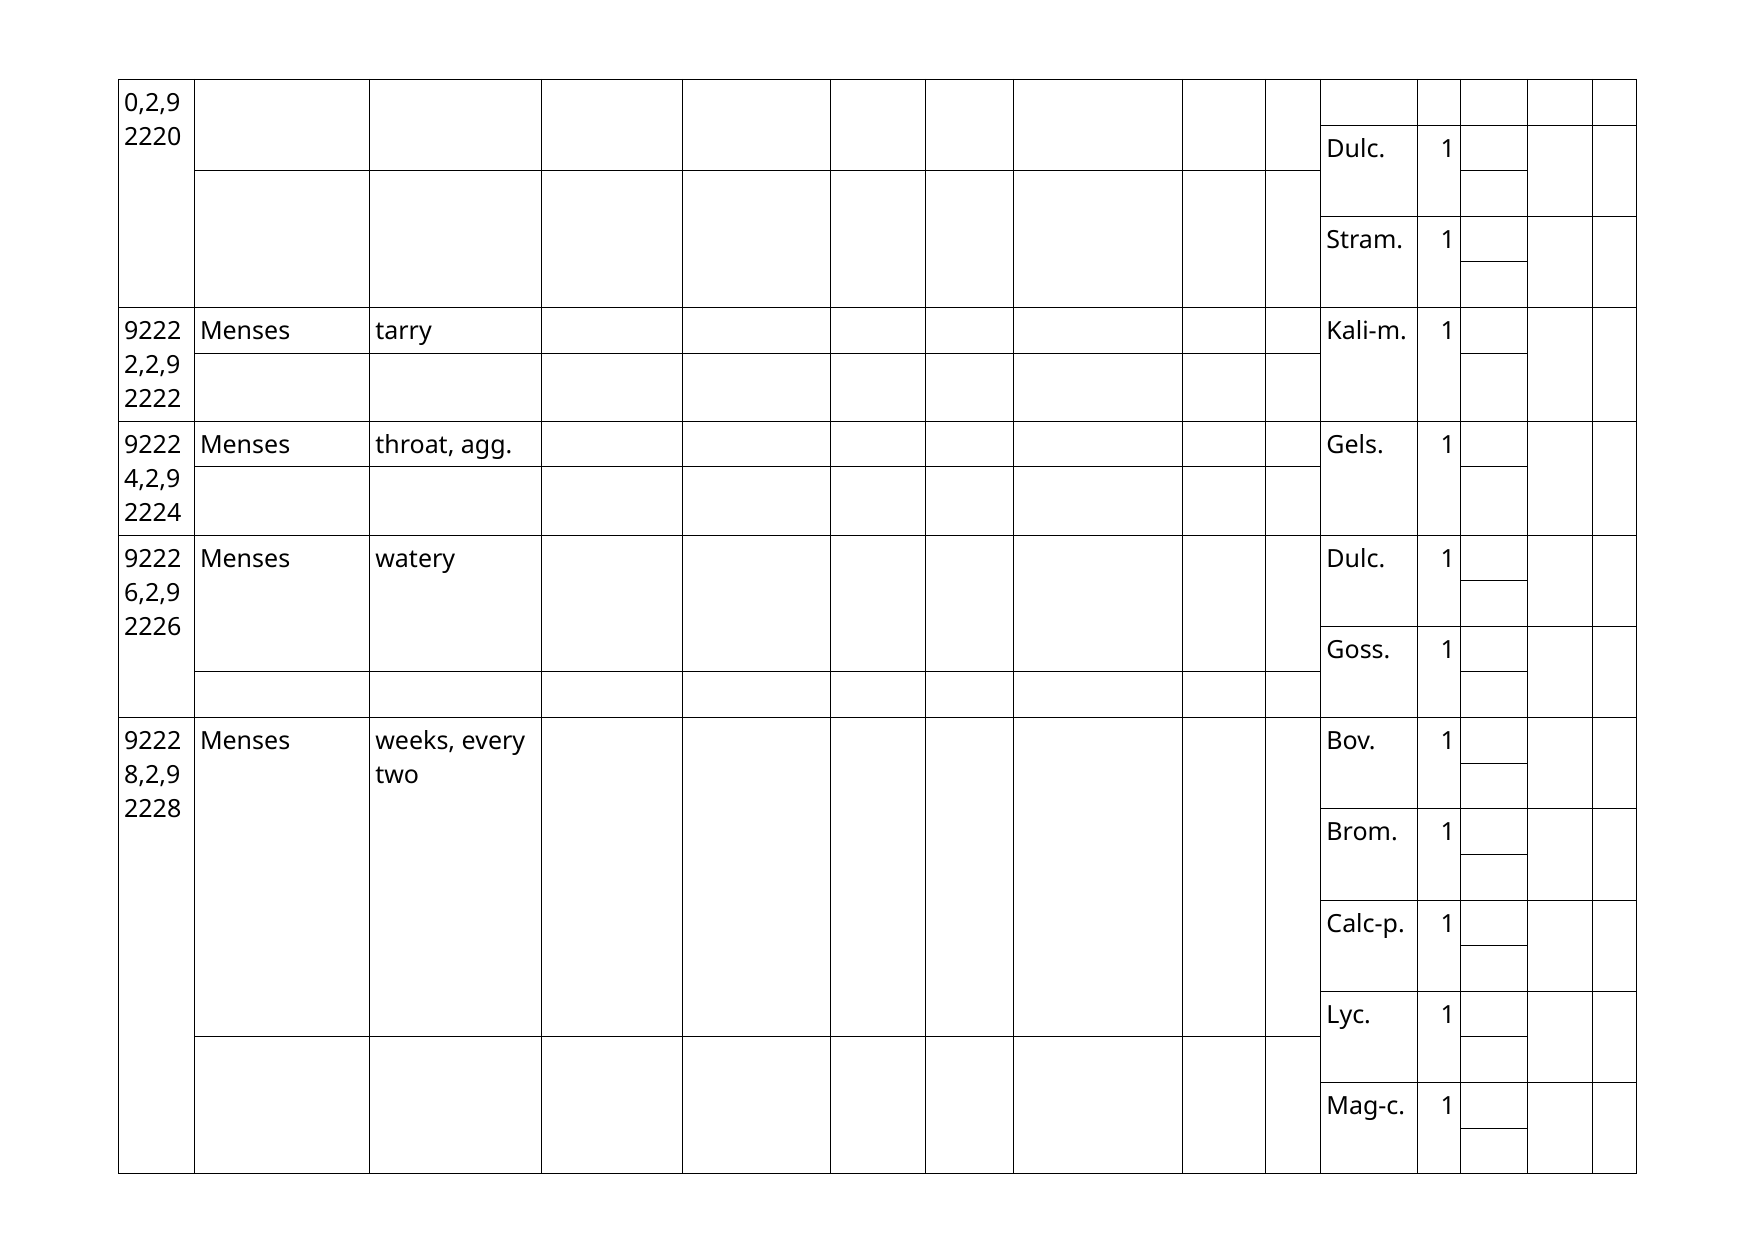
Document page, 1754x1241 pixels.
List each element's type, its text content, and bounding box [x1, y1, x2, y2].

table_cell Lyc. [1321, 992, 1417, 1082]
table_cell [683, 171, 830, 307]
table_cell Goss. [1321, 627, 1417, 717]
table_cell 92224,2,92224 [119, 422, 194, 534]
table_cell Menses [195, 536, 369, 671]
table_cell [1266, 672, 1320, 717]
table_cell [1014, 718, 1182, 1036]
table_cell Menses [195, 422, 369, 466]
table_cell [1461, 308, 1527, 353]
table_cell [683, 80, 830, 170]
table_cell [542, 354, 682, 421]
table_cell Kali-m. [1321, 308, 1417, 421]
table_cell 1 [1418, 126, 1460, 216]
table_cell [1528, 126, 1592, 216]
table_cell [1461, 946, 1527, 991]
table_cell Brom. [1321, 809, 1417, 899]
table_cell [1183, 80, 1265, 170]
table_cell [542, 467, 682, 534]
table_cell [1528, 901, 1592, 991]
table_cell 1 [1418, 901, 1460, 991]
table_cell [1528, 718, 1592, 808]
table_cell [1461, 467, 1527, 534]
table_cell [831, 80, 925, 170]
table_cell [1593, 1083, 1636, 1173]
table_cell [370, 80, 541, 170]
table_cell [1266, 354, 1320, 421]
table_cell [1461, 80, 1527, 124]
table_cell [542, 422, 682, 466]
table_cell [1014, 1037, 1182, 1173]
table_cell [831, 308, 925, 353]
table_cell [1461, 422, 1527, 466]
table_cell [1266, 80, 1320, 170]
table_cell 1 [1418, 308, 1460, 421]
table_cell [1266, 718, 1320, 1036]
table_cell [926, 672, 1013, 717]
table_cell [1183, 718, 1265, 1036]
table_cell [1183, 536, 1265, 671]
table_cell [195, 80, 369, 170]
table_cell [1593, 536, 1636, 626]
table_cell tarry [370, 308, 541, 353]
table_cell [831, 718, 925, 1036]
table_cell Gels. [1321, 422, 1417, 534]
table_cell [1461, 217, 1527, 261]
table_cell [195, 1037, 369, 1173]
table_cell [1014, 354, 1182, 421]
table_cell [1266, 171, 1320, 307]
table_cell [1528, 217, 1592, 307]
table_cell [683, 1037, 830, 1173]
table_cell Mag-c. [1321, 1083, 1417, 1173]
table_cell [1014, 422, 1182, 466]
table_cell 1 [1418, 627, 1460, 717]
table_cell [683, 718, 830, 1036]
table_cell [1183, 1037, 1265, 1173]
table_cell [542, 308, 682, 353]
table_cell [1461, 855, 1527, 899]
table_cell [683, 467, 830, 534]
table_cell [1528, 992, 1592, 1082]
table_cell [1461, 627, 1527, 671]
table_cell [370, 1037, 541, 1173]
table_cell Calc-p. [1321, 901, 1417, 991]
table_cell 92222,2,92222 [119, 308, 194, 421]
table_cell [1183, 467, 1265, 534]
table_cell Bov. [1321, 718, 1417, 808]
table_cell [195, 171, 369, 307]
table_cell [926, 1037, 1013, 1173]
table_cell [1593, 126, 1636, 216]
table_cell [1418, 80, 1460, 124]
table_cell [1528, 422, 1592, 534]
table_cell [683, 422, 830, 466]
table_cell [1183, 672, 1265, 717]
table_cell [1461, 809, 1527, 854]
table_cell [370, 467, 541, 534]
table_cell 1 [1418, 422, 1460, 534]
table_cell [1183, 354, 1265, 421]
table_cell [1461, 992, 1527, 1036]
table_cell Menses [195, 718, 369, 1036]
table_cell [1266, 1037, 1320, 1173]
table_cell [370, 171, 541, 307]
table_cell Dulc. [1321, 536, 1417, 626]
table_cell [831, 672, 925, 717]
table_cell [1183, 171, 1265, 307]
table_cell [831, 171, 925, 307]
table_cell [831, 422, 925, 466]
table_cell 0,2,92220 [119, 80, 194, 307]
table_cell [926, 80, 1013, 170]
table_cell [1593, 80, 1636, 124]
table_cell [1461, 536, 1527, 580]
table_cell [1461, 764, 1527, 808]
table_cell [926, 308, 1013, 353]
table_cell [542, 672, 682, 717]
table_cell [926, 467, 1013, 534]
table_cell Stram. [1321, 217, 1417, 307]
table_cell [1528, 80, 1592, 124]
table_cell [1461, 126, 1527, 170]
table_cell 1 [1418, 536, 1460, 626]
table_cell [926, 536, 1013, 671]
table_cell [926, 354, 1013, 421]
table_cell [1528, 308, 1592, 421]
table_cell 92226,2,92226 [119, 536, 194, 717]
table_cell 92228,2,92228 [119, 718, 194, 1173]
table_cell [370, 672, 541, 717]
table_cell Menses [195, 308, 369, 353]
table_cell [831, 1037, 925, 1173]
table_cell [1593, 422, 1636, 534]
table_cell [1183, 422, 1265, 466]
table_cell [1593, 627, 1636, 717]
table_cell [683, 672, 830, 717]
table_cell [195, 672, 369, 717]
table_cell [370, 354, 541, 421]
table_cell 1 [1418, 809, 1460, 899]
table_cell [542, 1037, 682, 1173]
table_cell [683, 536, 830, 671]
table_cell [1461, 354, 1527, 421]
table_cell [1593, 217, 1636, 307]
table_cell [1461, 718, 1527, 763]
table_cell [195, 354, 369, 421]
table_cell [1014, 308, 1182, 353]
table_cell [1528, 536, 1592, 626]
table_cell [1014, 536, 1182, 671]
table_cell [831, 467, 925, 534]
table_cell Dulc. [1321, 126, 1417, 216]
table_cell [1266, 536, 1320, 671]
table_cell [1593, 901, 1636, 991]
table_cell 1 [1418, 718, 1460, 808]
table_cell [1528, 627, 1592, 717]
table_cell [1266, 467, 1320, 534]
table_cell [1461, 262, 1527, 307]
table_cell [926, 422, 1013, 466]
table_cell [1321, 80, 1417, 124]
table_cell [1266, 422, 1320, 466]
table_cell [683, 308, 830, 353]
table_cell [1014, 80, 1182, 170]
table_cell [1593, 992, 1636, 1082]
table_cell [926, 718, 1013, 1036]
table_cell [1461, 171, 1527, 216]
table_cell throat, agg. [370, 422, 541, 466]
table_cell [1266, 308, 1320, 353]
table_cell [831, 536, 925, 671]
table_cell weeks, every two [370, 718, 541, 1036]
table_cell [1461, 1129, 1527, 1173]
table_cell [1014, 467, 1182, 534]
table_cell [926, 171, 1013, 307]
table_cell [1183, 308, 1265, 353]
table_cell [542, 80, 682, 170]
table_cell [1461, 901, 1527, 945]
table_cell [1014, 672, 1182, 717]
table_cell 1 [1418, 217, 1460, 307]
table_cell [1461, 1037, 1527, 1082]
table_cell [195, 467, 369, 534]
table_cell [542, 171, 682, 307]
table_cell [542, 536, 682, 671]
table_cell watery [370, 536, 541, 671]
table_cell [1528, 1083, 1592, 1173]
table_cell [1461, 1083, 1527, 1128]
table_cell [831, 354, 925, 421]
table_cell [1593, 308, 1636, 421]
table_cell [1461, 581, 1527, 626]
table_cell [683, 354, 830, 421]
table_cell 1 [1418, 1083, 1460, 1173]
table_cell [1528, 809, 1592, 899]
table_cell [1014, 171, 1182, 307]
table_cell 1 [1418, 992, 1460, 1082]
table_cell [1461, 672, 1527, 717]
table_cell [1593, 809, 1636, 899]
table_cell [542, 718, 682, 1036]
table_cell [1593, 718, 1636, 808]
